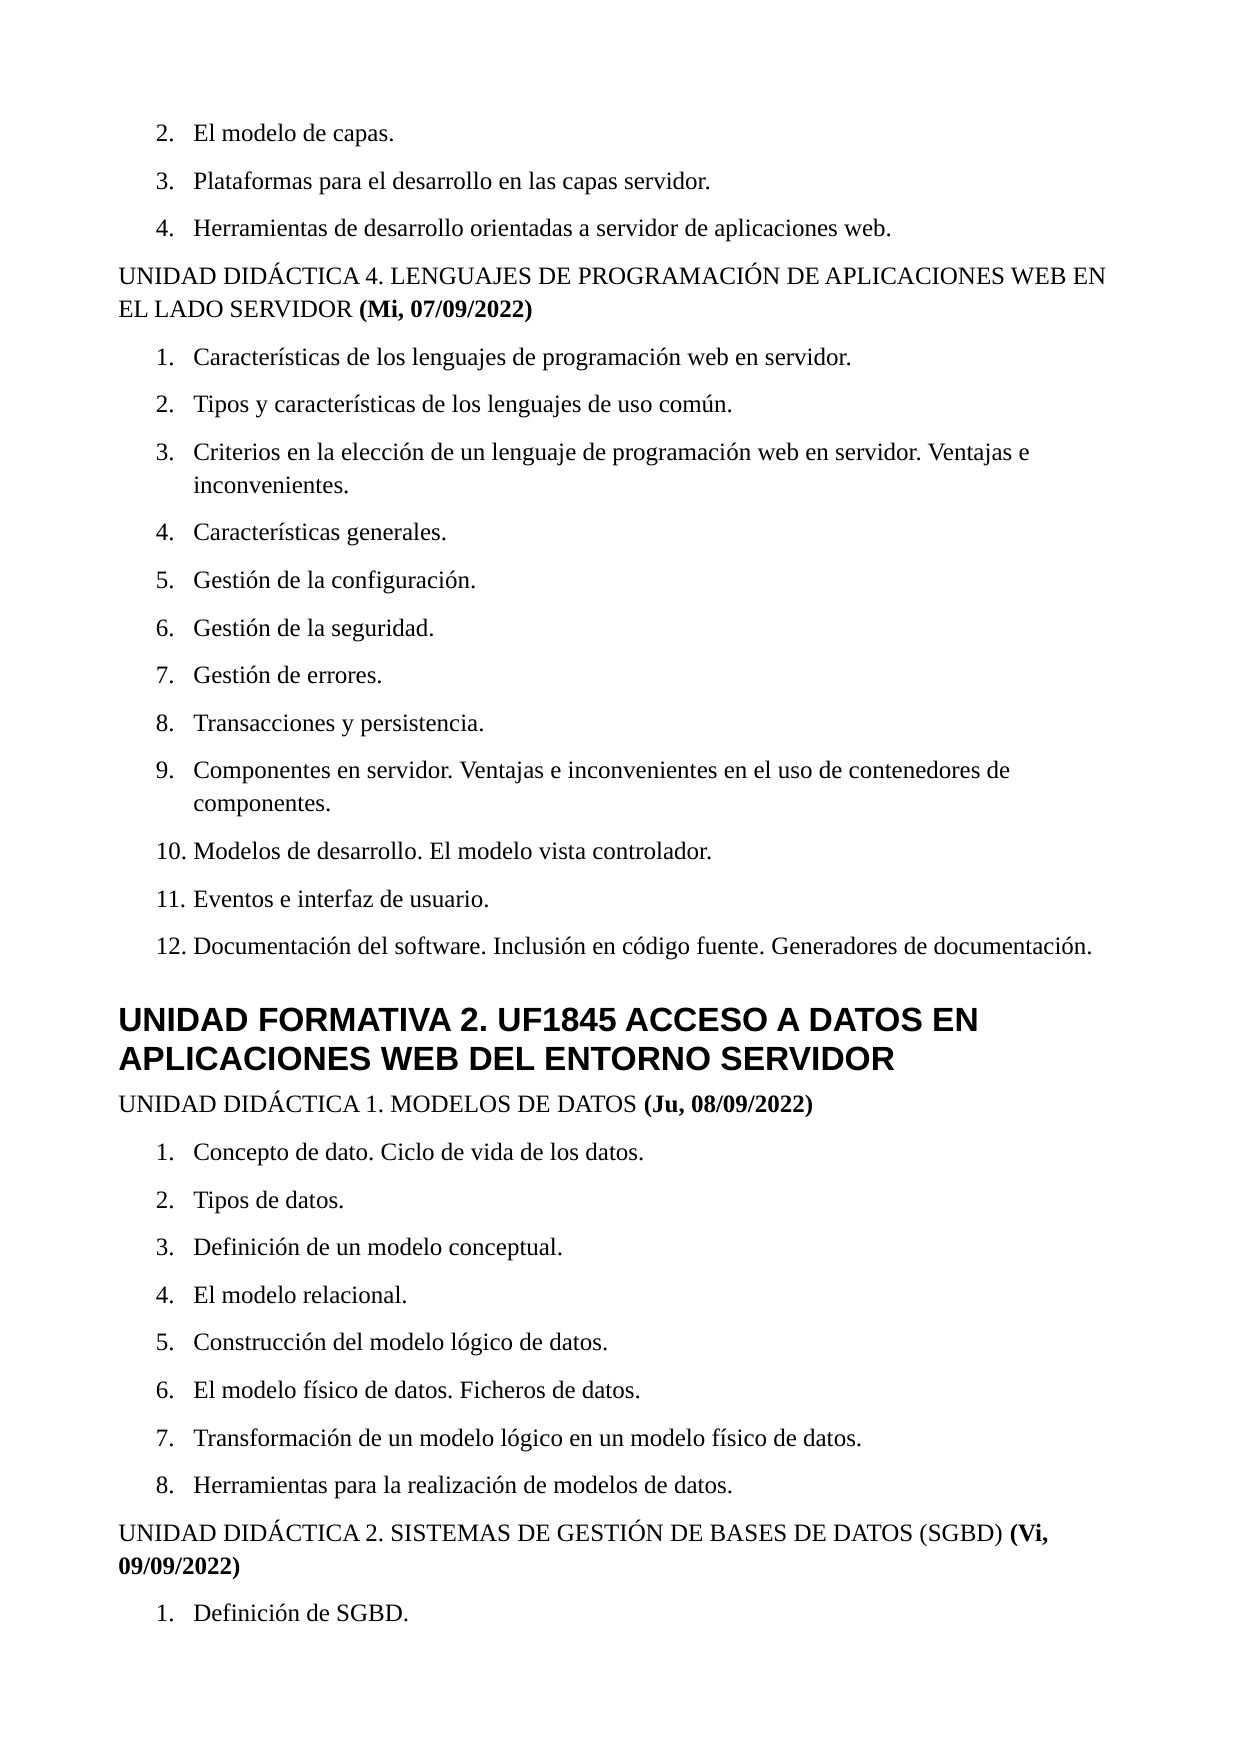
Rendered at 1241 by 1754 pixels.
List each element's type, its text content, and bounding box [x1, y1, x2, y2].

list Componentes en servidor. Ventajas e inconvenientes en el uso de contenedores de componentes. [156, 755, 1122, 817]
list Definición de SGBD. [156, 1598, 1122, 1627]
list Criterios en la elección de un lenguaje de programación web en servidor. Ventajas e inconvenientes. [156, 437, 1122, 498]
text UNIDAD DIDÁCTICA 1. MODELOS DE DATOS (Ju, 08/09/2022) [118, 1089, 1122, 1118]
list El modelo físico de datos. Ficheros de datos. [156, 1375, 1122, 1404]
list El modelo de capas. [156, 118, 1122, 147]
list Tipos de datos. [156, 1185, 1122, 1213]
list Herramientas de desarrollo orientadas a servidor de aplicaciones web. [156, 213, 1122, 242]
list Características de los lenguajes de programación web en servidor. [156, 342, 1122, 370]
list Tipos y características de los lenguajes de uso común. [156, 389, 1122, 418]
list El modelo relacional. [156, 1280, 1122, 1309]
list Gestión de la configuración. [156, 565, 1122, 594]
list Transformación de un modelo lógico en un modelo físico de datos. [156, 1423, 1122, 1451]
list Transacciones y persistencia. [156, 708, 1122, 737]
list Plataformas para el desarrollo en las capas servidor. [156, 166, 1122, 194]
text UNIDAD DIDÁCTICA 4. LENGUAJES DE PROGRAMACIÓN DE APLICACIONES WEB EN EL LADO SERVIDOR (Mi, 07/09/2022) [118, 261, 1122, 323]
list Gestión de la seguridad. [156, 613, 1122, 641]
list Documentación del software. Inclusión en código fuente. Generadores de documentación. [156, 931, 1122, 960]
text UNIDAD DIDÁCTICA 2. SISTEMAS DE GESTIÓN DE BASES DE DATOS (SGBD) (Vi, 09/09/2022) [118, 1518, 1122, 1580]
list Características generales. [156, 517, 1122, 546]
list Herramientas para la realización de modelos de datos. [156, 1470, 1122, 1499]
list Definición de un modelo conceptual. [156, 1232, 1122, 1261]
list Construcción del modelo lógico de datos. [156, 1327, 1122, 1356]
list Modelos de desarrollo. El modelo vista controlador. [156, 836, 1122, 865]
subtitle UNIDAD FORMATIVA 2. UF1845 ACCESO A DATOS EN APLICACIONES WEB DEL ENTORNO SERVIDOR [118, 1000, 1122, 1077]
list Gestión de errores. [156, 660, 1122, 689]
list Eventos e interfaz de usuario. [156, 884, 1122, 912]
list Concepto de dato. Ciclo de vida de los datos. [156, 1137, 1122, 1166]
